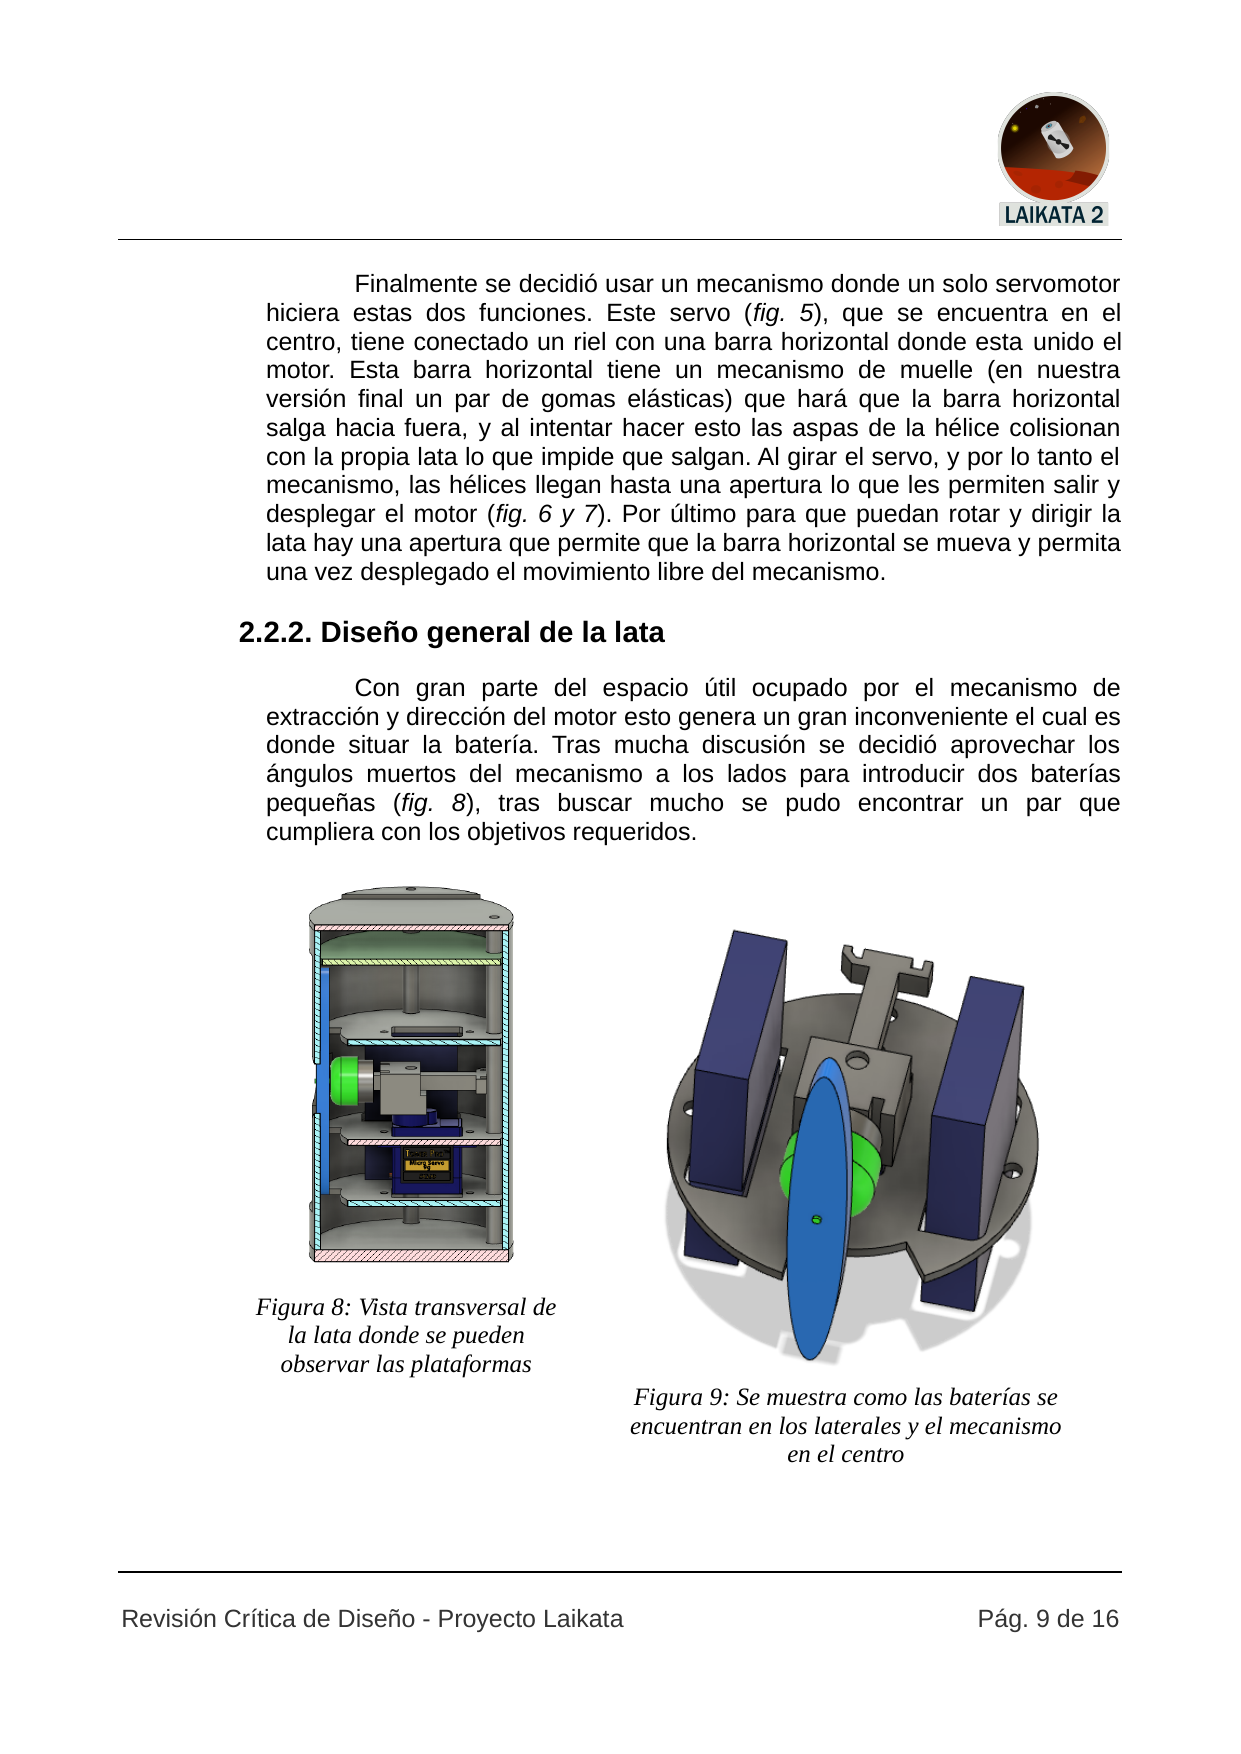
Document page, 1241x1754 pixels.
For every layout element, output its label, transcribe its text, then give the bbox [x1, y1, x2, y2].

picture [616, 867, 1078, 1382]
text Con gran parte del espacio útil ocupado por el mecanismo de extracción y dirección del motor esto genera un gran inconveniente el cual es donde situar la batería. Tras mucha discusión se decidió aprovechar los ángulos muertos del mecanismo a los lados para introducir dos baterías pequeñas (fig. 8), tras buscar mucho se pudo encontrar un par que cumpliera con los objetivos requeridos. [266, 673, 1122, 845]
text Finalmente se decidió usar un mecanismo donde un solo servomotor hiciera estas dos funciones. Este servo (fig. 5), que se encuentra en el centro, tiene conectado un riel con una barra horizontal donde esta unido el motor. Esta barra horizontal tiene un mecanismo de muelle (en nuestra versión final un par de gomas elásticas) que hará que la barra horizontal salga hacia fuera, y al intentar hacer esto las aspas de la hélice colisionan con la propia lata lo que impide que salgan. Al girar el servo, y por lo tanto el mecanismo, las hélices llegan hasta una apertura lo que les permiten salir y desplegar el motor (fig. 6 y 7). Por último para que puedan rotar y dirigir la lata hay una apertura que permite que la barra horizontal se mueva y permita una vez desplegado el movimiento libre del mecanismo. [266, 269, 1122, 586]
picture [997, 92, 1110, 226]
text Figura 8: Vista transversal de la lata donde se pueden observar las plataformas [247, 862, 568, 1378]
picture [288, 862, 527, 1292]
subtitle Diseño general de la lata [231, 615, 1122, 649]
text Figura 9: Se muestra como las baterías se encuentran en los laterales y el mecanismo en el centro [616, 1382, 1078, 1468]
